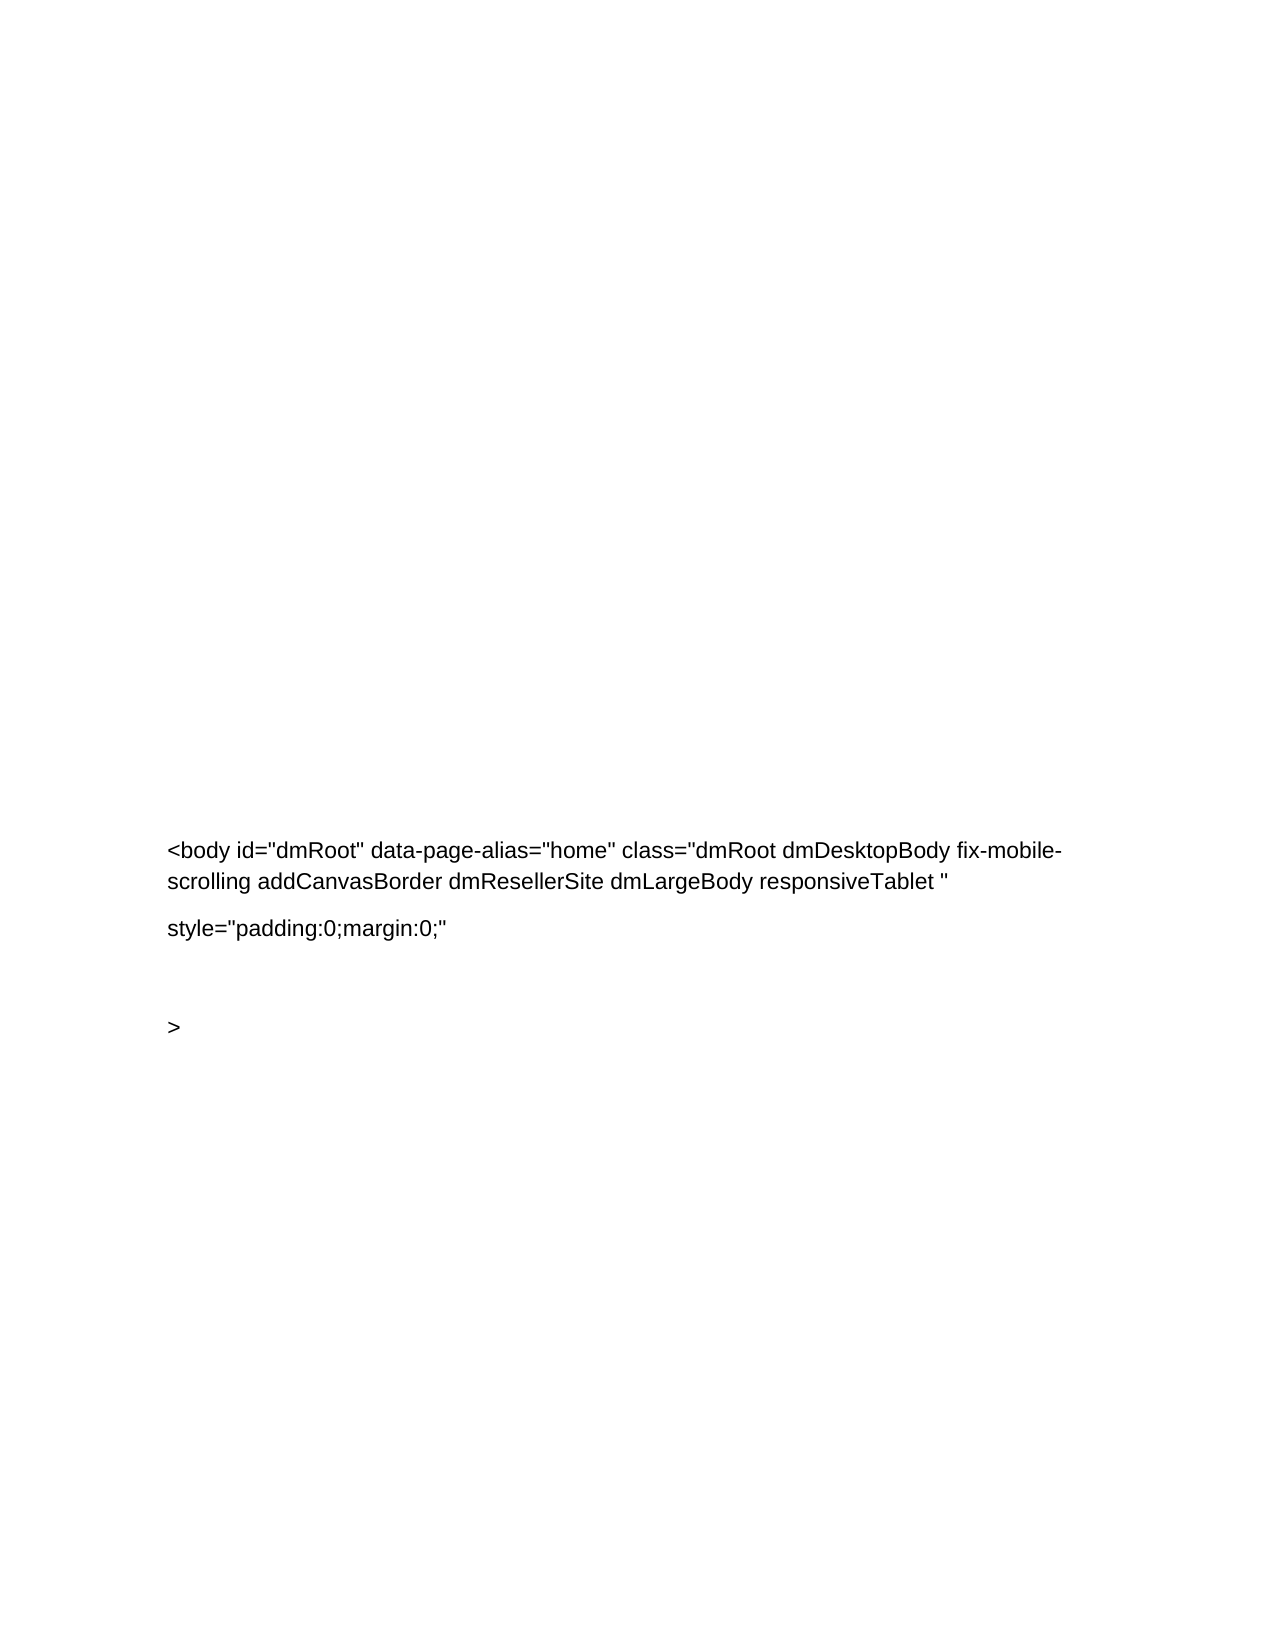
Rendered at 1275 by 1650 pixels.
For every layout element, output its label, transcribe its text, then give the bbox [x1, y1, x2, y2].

table_cell [157, 358, 1125, 410]
table_cell [150, 150, 157, 202]
table_cell [150, 358, 157, 410]
table_cell [157, 567, 1125, 619]
table_cell [157, 619, 1125, 671]
table_cell [157, 957, 1125, 1004]
table_cell [150, 905, 157, 957]
table_cell [157, 410, 1125, 462]
table_cell [150, 202, 157, 254]
table_cell <body id="dmRoot" data-page-alias="home" class="dmRoot dmDesktopBody fix-mobile-scrolling addCanvasBorder dmResellerSite dmLargeBody responsiveTablet " [157, 827, 1125, 904]
table_cell [157, 1368, 1125, 1420]
table_cell [150, 723, 157, 775]
table_cell [157, 723, 1125, 775]
table_cell [150, 1212, 157, 1264]
table_cell [150, 1316, 157, 1368]
table_cell [157, 254, 1125, 306]
table_cell [157, 150, 1125, 202]
table_cell [150, 957, 157, 1004]
table_cell [150, 515, 157, 567]
table_cell [157, 1420, 1125, 1472]
table_cell [150, 1108, 157, 1160]
table_cell [150, 254, 157, 306]
table_cell [157, 1264, 1125, 1316]
table_cell [150, 775, 157, 827]
table_cell [150, 410, 157, 462]
table_cell [150, 567, 157, 619]
table_cell [150, 463, 157, 514]
table_cell [150, 827, 157, 904]
table_cell [157, 306, 1125, 358]
table_cell [150, 1056, 157, 1108]
table_cell [157, 1160, 1125, 1212]
table_cell [150, 306, 157, 358]
table_cell [157, 1212, 1125, 1264]
table_cell [150, 1264, 157, 1316]
table_cell style="padding:0;margin:0;" [157, 905, 1125, 957]
table_cell > [157, 1004, 1125, 1056]
table_cell [150, 671, 157, 723]
table_cell [157, 202, 1125, 254]
table_cell [150, 1368, 157, 1420]
table_cell [150, 619, 157, 671]
table_cell [150, 1420, 157, 1472]
table_cell [150, 1004, 157, 1056]
table_cell [157, 1056, 1125, 1108]
table_cell [157, 671, 1125, 723]
table_cell [157, 775, 1125, 827]
table_cell [157, 1108, 1125, 1160]
table_cell [157, 463, 1125, 514]
table_cell [150, 1160, 157, 1212]
table_cell [157, 1316, 1125, 1368]
table_cell [157, 515, 1125, 567]
